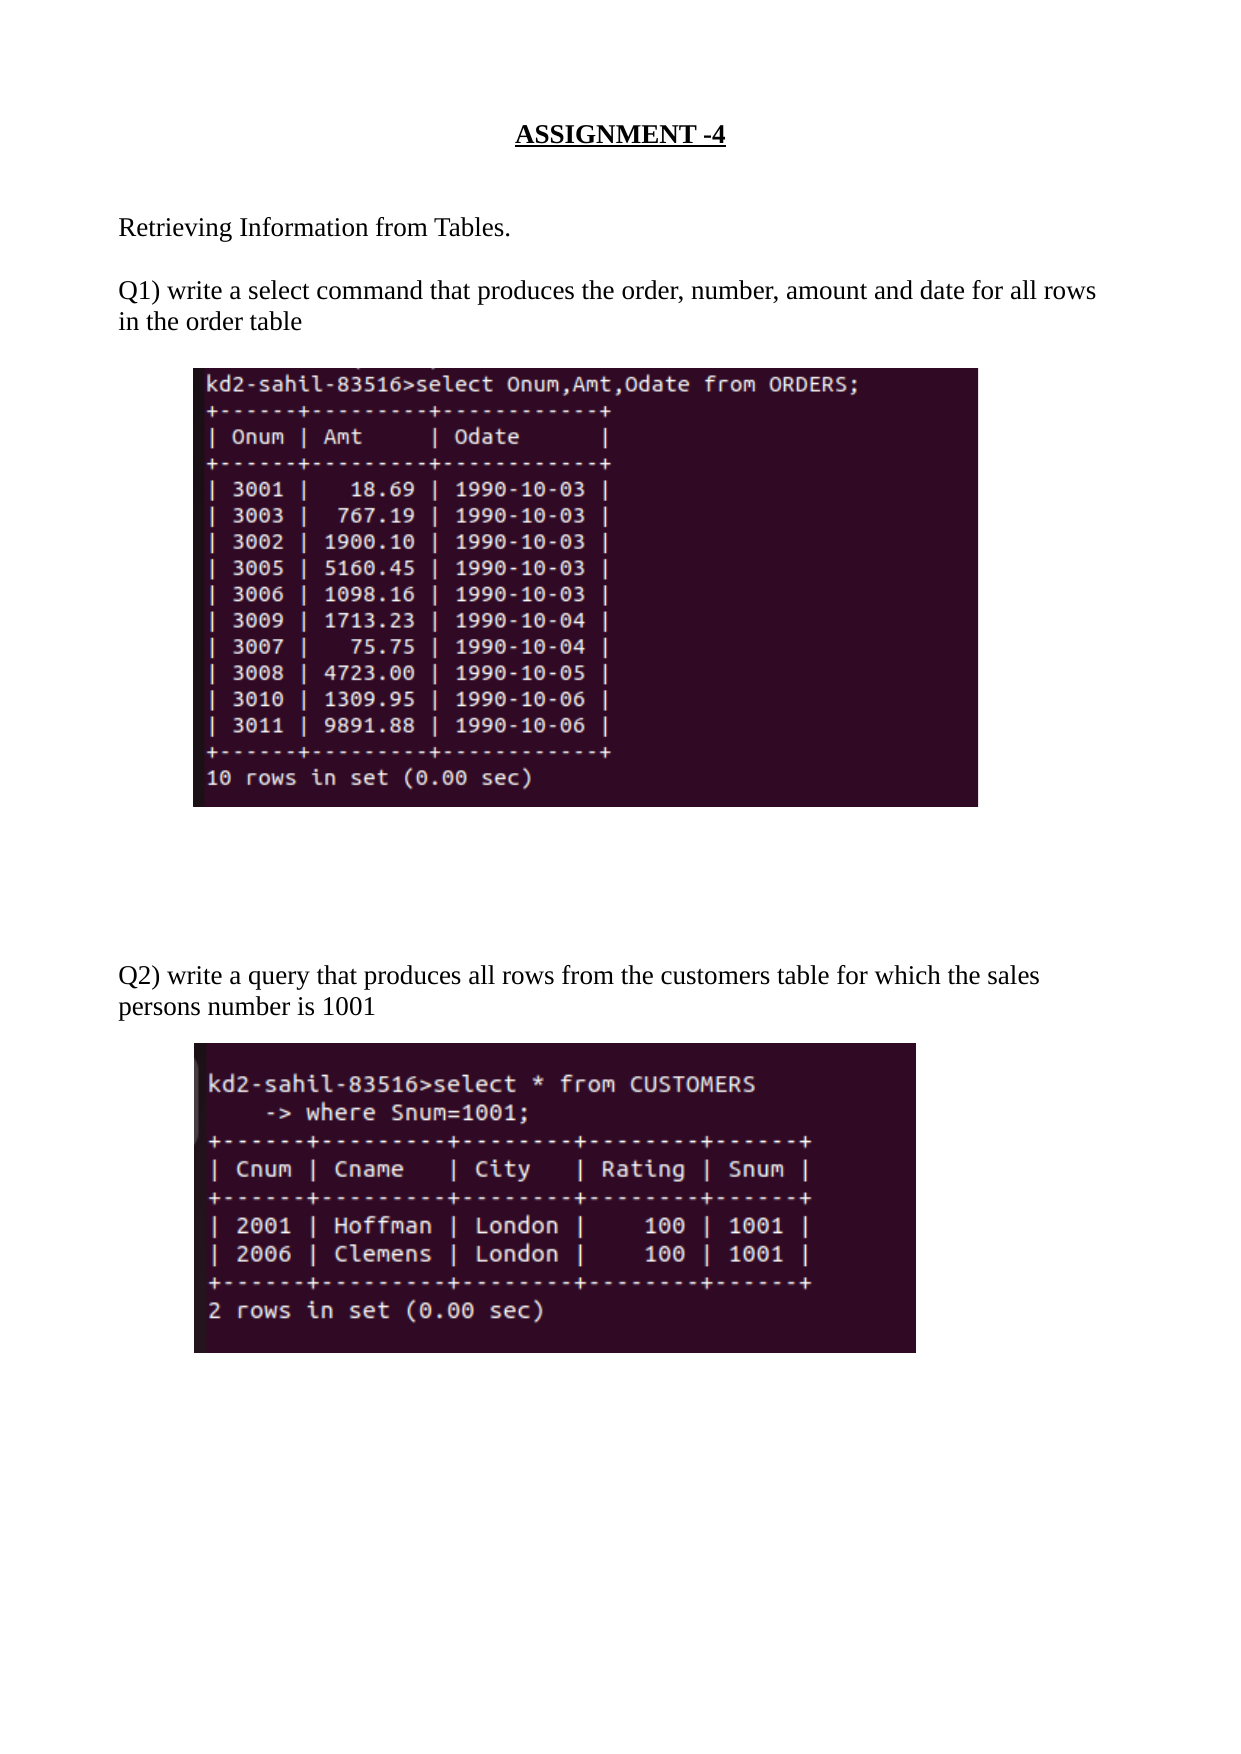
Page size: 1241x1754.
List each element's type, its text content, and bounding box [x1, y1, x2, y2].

text ASSIGNMENT -4 [118, 118, 1122, 149]
text Q2) write a query that produces all rows from the customers table for which the sales persons number is 1001 [118, 959, 1122, 1021]
text Q1) write a select command that produces the order, number, amount and date for all rows in the order table [118, 274, 1122, 336]
text Retrieving Information from Tables. [118, 212, 1122, 243]
picture [194, 1043, 916, 1353]
picture [193, 368, 979, 807]
